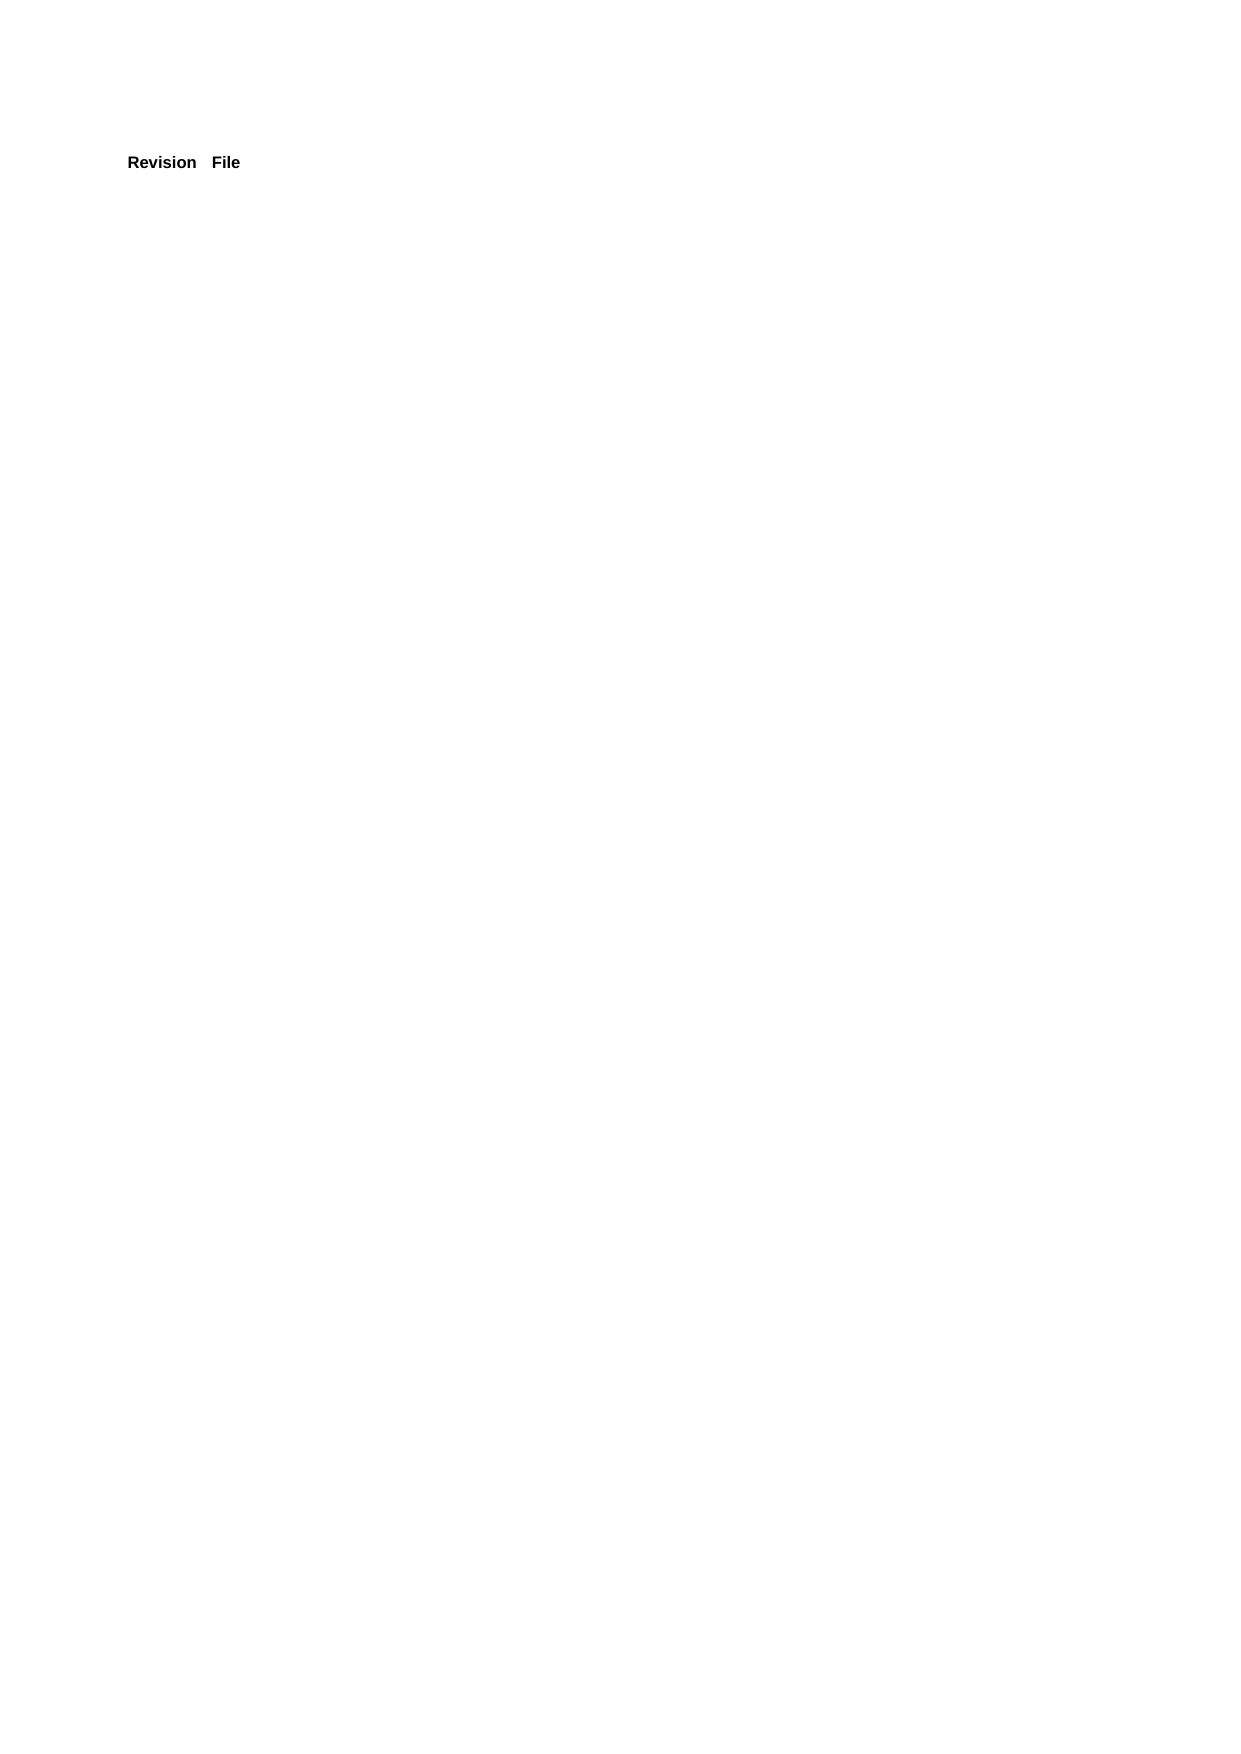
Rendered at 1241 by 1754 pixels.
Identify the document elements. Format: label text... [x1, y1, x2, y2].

table_header Revision [118, 147, 206, 178]
table_header File [206, 147, 1118, 178]
table_cell [118, 178, 206, 209]
table_cell [206, 178, 1118, 209]
